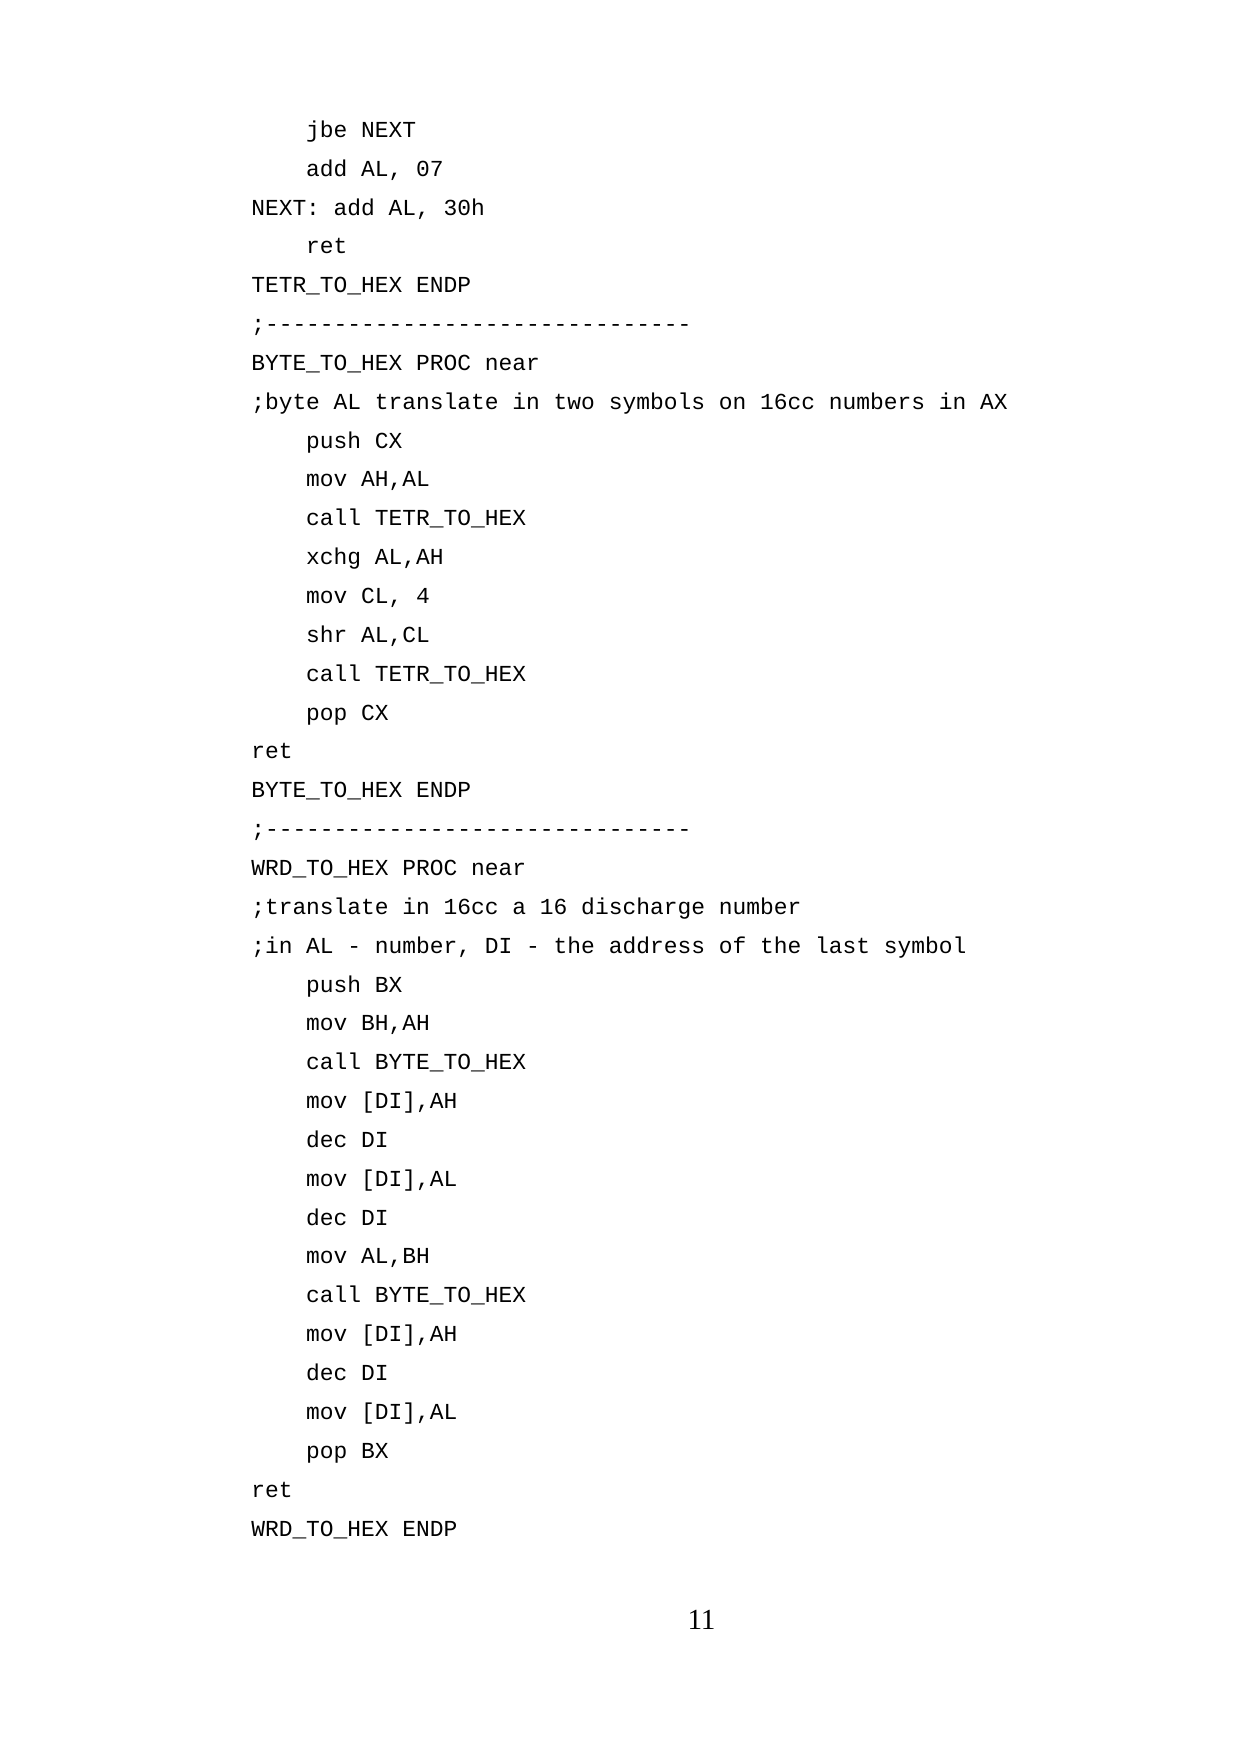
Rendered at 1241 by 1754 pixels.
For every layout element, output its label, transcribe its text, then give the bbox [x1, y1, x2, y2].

text call BYTE_TO_HEX [177, 1051, 1152, 1077]
text mov [DI],AH [177, 1323, 1152, 1348]
text BYTE_TO_HEX PROC near [177, 351, 1152, 377]
text mov [DI],AL [177, 1167, 1152, 1193]
text call TETR_TO_HEX [177, 662, 1152, 688]
text push BX [177, 973, 1152, 999]
text shr AL,CL [177, 623, 1152, 649]
text xchg AL,AH [177, 546, 1152, 571]
text mov AL,BH [177, 1245, 1152, 1271]
text ;in AL - number, DI - the address of the last symbol [177, 934, 1152, 960]
text add AL, 07 [177, 157, 1152, 183]
text ret [177, 1478, 1152, 1504]
text dec DI [177, 1206, 1152, 1232]
text dec DI [177, 1128, 1152, 1154]
text ret [177, 740, 1152, 766]
text call BYTE_TO_HEX [177, 1284, 1152, 1310]
text mov BH,AH [177, 1012, 1152, 1038]
text NEXT: add AL, 30h [177, 196, 1152, 222]
text ;------------------------------- [177, 312, 1152, 338]
text mov AH,AL [177, 468, 1152, 494]
text pop BX [177, 1439, 1152, 1465]
text ;------------------------------- [177, 817, 1152, 843]
text WRD_TO_HEX PROC near [177, 856, 1152, 882]
text TETR_TO_HEX ENDP [177, 273, 1152, 299]
text mov [DI],AL [177, 1400, 1152, 1426]
text pop CX [177, 701, 1152, 727]
text mov CL, 4 [177, 584, 1152, 610]
text ;byte AL translate in two symbols on 16cc numbers in AX [177, 390, 1152, 416]
text call TETR_TO_HEX [177, 507, 1152, 533]
text WRD_TO_HEX ENDP [177, 1517, 1152, 1543]
text ret [177, 235, 1152, 261]
text mov [DI],AH [177, 1089, 1152, 1115]
text dec DI [177, 1361, 1152, 1387]
text push CX [177, 429, 1152, 455]
text ;translate in 16cc a 16 discharge number [177, 895, 1152, 921]
text jbe NEXT [177, 118, 1152, 144]
text BYTE_TO_HEX ENDP [177, 779, 1152, 804]
